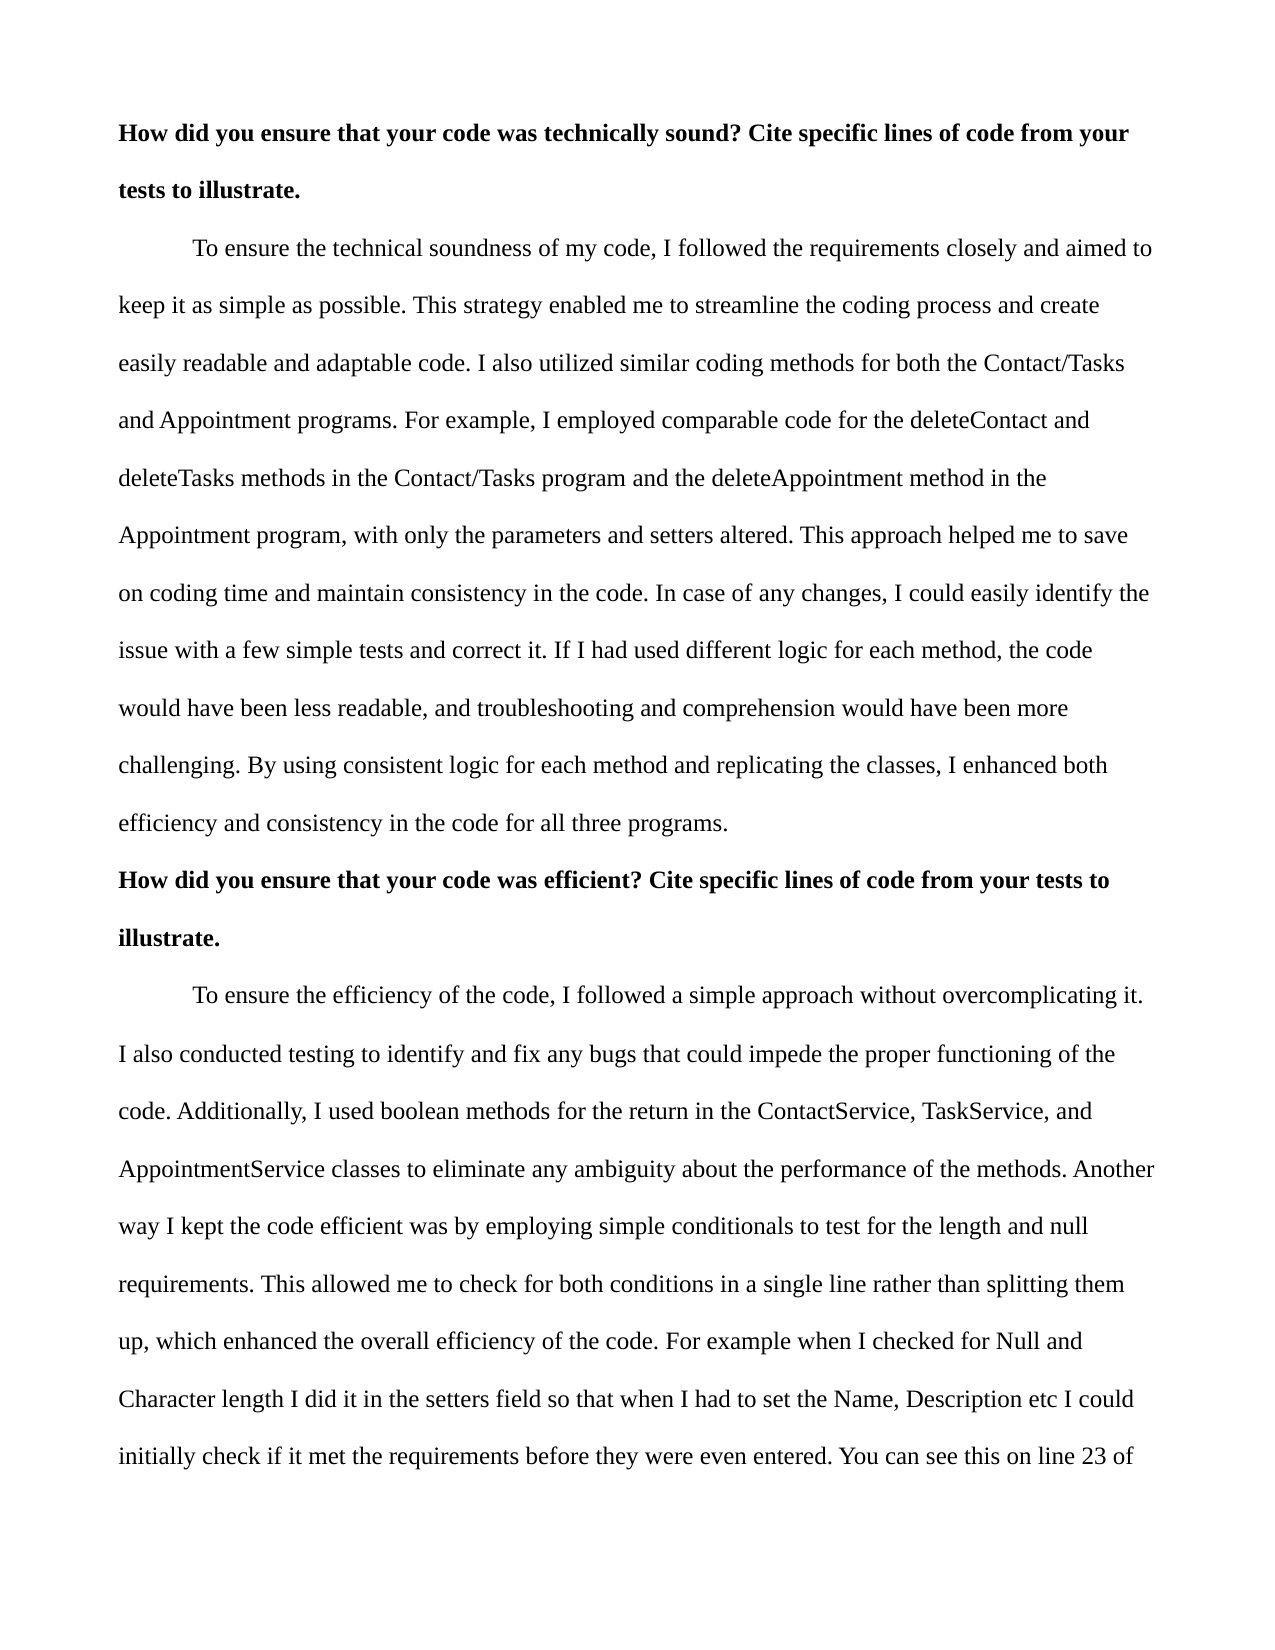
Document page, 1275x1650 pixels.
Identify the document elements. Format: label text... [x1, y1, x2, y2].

text How did you ensure that your code was technically sound? Cite specific lines of code from your tests to illustrate. [118, 118, 1157, 204]
text How did you ensure that your code was efficient? Cite specific lines of code from your tests to illustrate. [118, 866, 1157, 952]
text To ensure the efficiency of the code, I followed a simple approach without overcomplicating it. I also conducted testing to identify and fix any bugs that could impede the proper functioning of the code. Additionally, I used boolean methods for the return in the ContactService, TaskService, and AppointmentService classes to eliminate any ambiguity about the performance of the methods. Another way I kept the code efficient was by employing simple conditionals to test for the length and null requirements. This allowed me to check for both conditions in a single line rather than splitting them up, which enhanced the overall efficiency of the code. For example when I checked for Null and Character length I did it in the setters field so that when I had to set the Name, Description etc I could initially check if it met the requirements before they were even entered. You can see this on line 23 of [118, 981, 1157, 1470]
text To ensure the technical soundness of my code, I followed the requirements closely and aimed to keep it as simple as possible. This strategy enabled me to streamline the coding process and create easily readable and adaptable code. I also utilized similar coding methods for both the Contact/Tasks and Appointment programs. For example, I employed comparable code for the deleteContact and deleteTasks methods in the Contact/Tasks program and the deleteAppointment method in the Appointment program, with only the parameters and setters altered. This approach helped me to save on coding time and maintain consistency in the code. In case of any changes, I could easily identify the issue with a few simple tests and correct it. If I had used different logic for each method, the code would have been less readable, and troubleshooting and comprehension would have been more challenging. By using consistent logic for each method and replicating the classes, I enhanced both efficiency and consistency in the code for all three programs. [118, 233, 1157, 837]
